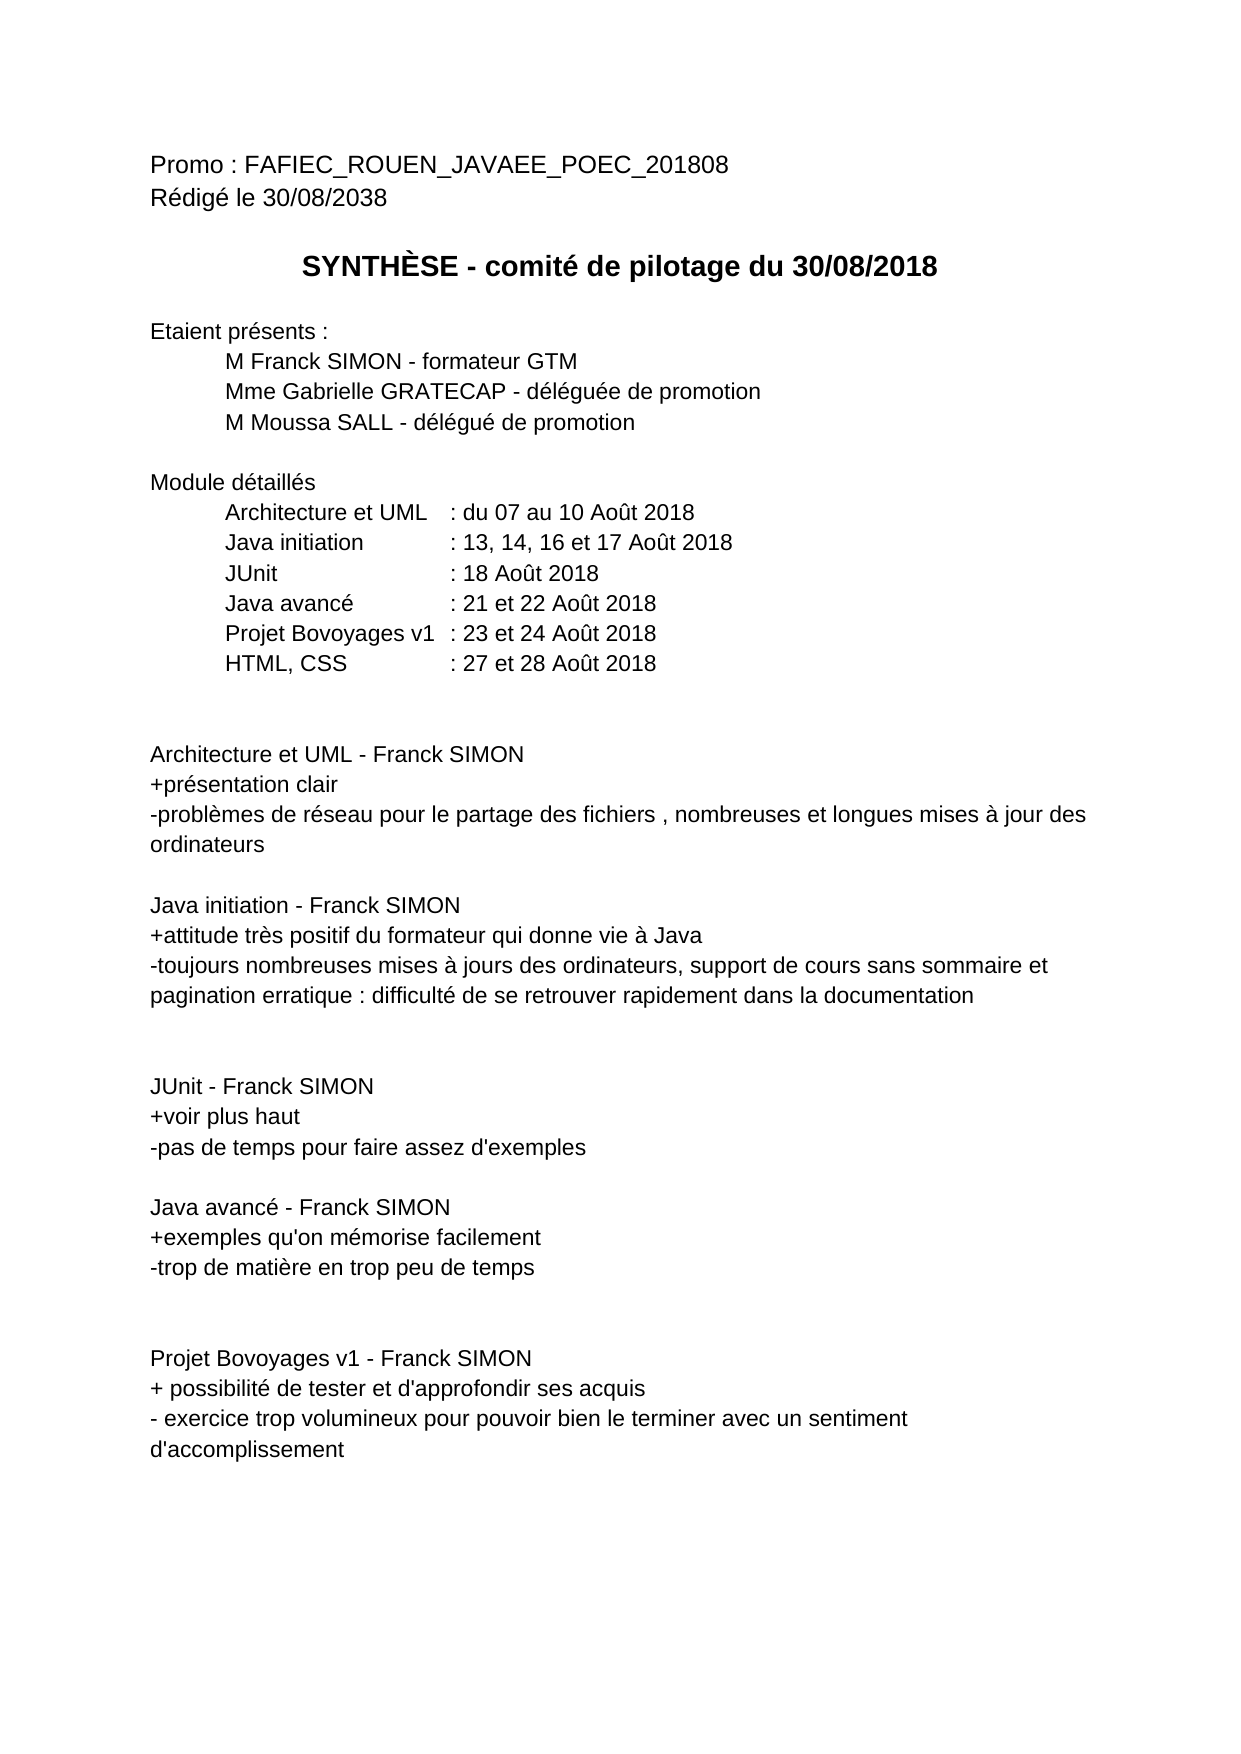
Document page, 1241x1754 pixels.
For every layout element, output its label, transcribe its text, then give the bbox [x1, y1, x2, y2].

text + possibilité de tester et d'approfondir ses acquis [150, 1375, 1090, 1401]
text Java avancé - Franck SIMON [150, 1194, 1090, 1220]
text M Moussa SALL - délégué de promotion [150, 408, 1090, 435]
text Module détaillés [150, 469, 1090, 495]
text +voir plus haut [150, 1103, 1090, 1129]
text Projet Bovoyages v1 : 23 et 24 Août 2018 [150, 620, 1090, 646]
text -toujours nombreuses mises à jours des ordinateurs, support de cours sans sommaire et pagination erratique : difficulté de se retrouver rapidement dans la documentation [150, 952, 1090, 1009]
text - exercice trop volumineux pour pouvoir bien le terminer avec un sentiment d'accomplissement [150, 1405, 1090, 1462]
text JUnit : 18 Août 2018 [150, 559, 1090, 586]
text Architecture et UML - Franck SIMON [150, 741, 1090, 767]
text Architecture et UML : du 07 au 10 Août 2018 [150, 499, 1090, 525]
text JUnit - Franck SIMON [150, 1073, 1090, 1099]
text -pas de temps pour faire assez d'exemples [150, 1133, 1090, 1160]
text Java initiation : 13, 14, 16 et 17 Août 2018 [150, 529, 1090, 556]
text HTML, CSS : 27 et 28 Août 2018 [150, 650, 1090, 676]
text Rédigé le 30/08/2038 [150, 183, 1090, 212]
text +présentation clair [150, 771, 1090, 797]
text Java avancé : 21 et 22 Août 2018 [150, 590, 1090, 616]
text Promo : FAFIEC_ROUEN_JAVAEE_POEC_201808 [150, 150, 1090, 179]
text SYNTHÈSE - comité de pilotage du 30/08/2018 [150, 249, 1090, 283]
text Etaient présents : [150, 318, 1090, 344]
text Java initiation - Franck SIMON [150, 892, 1090, 918]
text +exemples qu'on mémorise facilement [150, 1224, 1090, 1250]
text Mme Gabrielle GRATECAP - déléguée de promotion [150, 378, 1090, 404]
text -trop de matière en trop peu de temps [150, 1254, 1090, 1281]
text M Franck SIMON - formateur GTM [150, 348, 1090, 374]
text +attitude très positif du formateur qui donne vie à Java [150, 922, 1090, 948]
text -problèmes de réseau pour le partage des fichiers , nombreuses et longues mises à jour des ordinateurs [150, 801, 1090, 858]
text Projet Bovoyages v1 - Franck SIMON [150, 1345, 1090, 1371]
